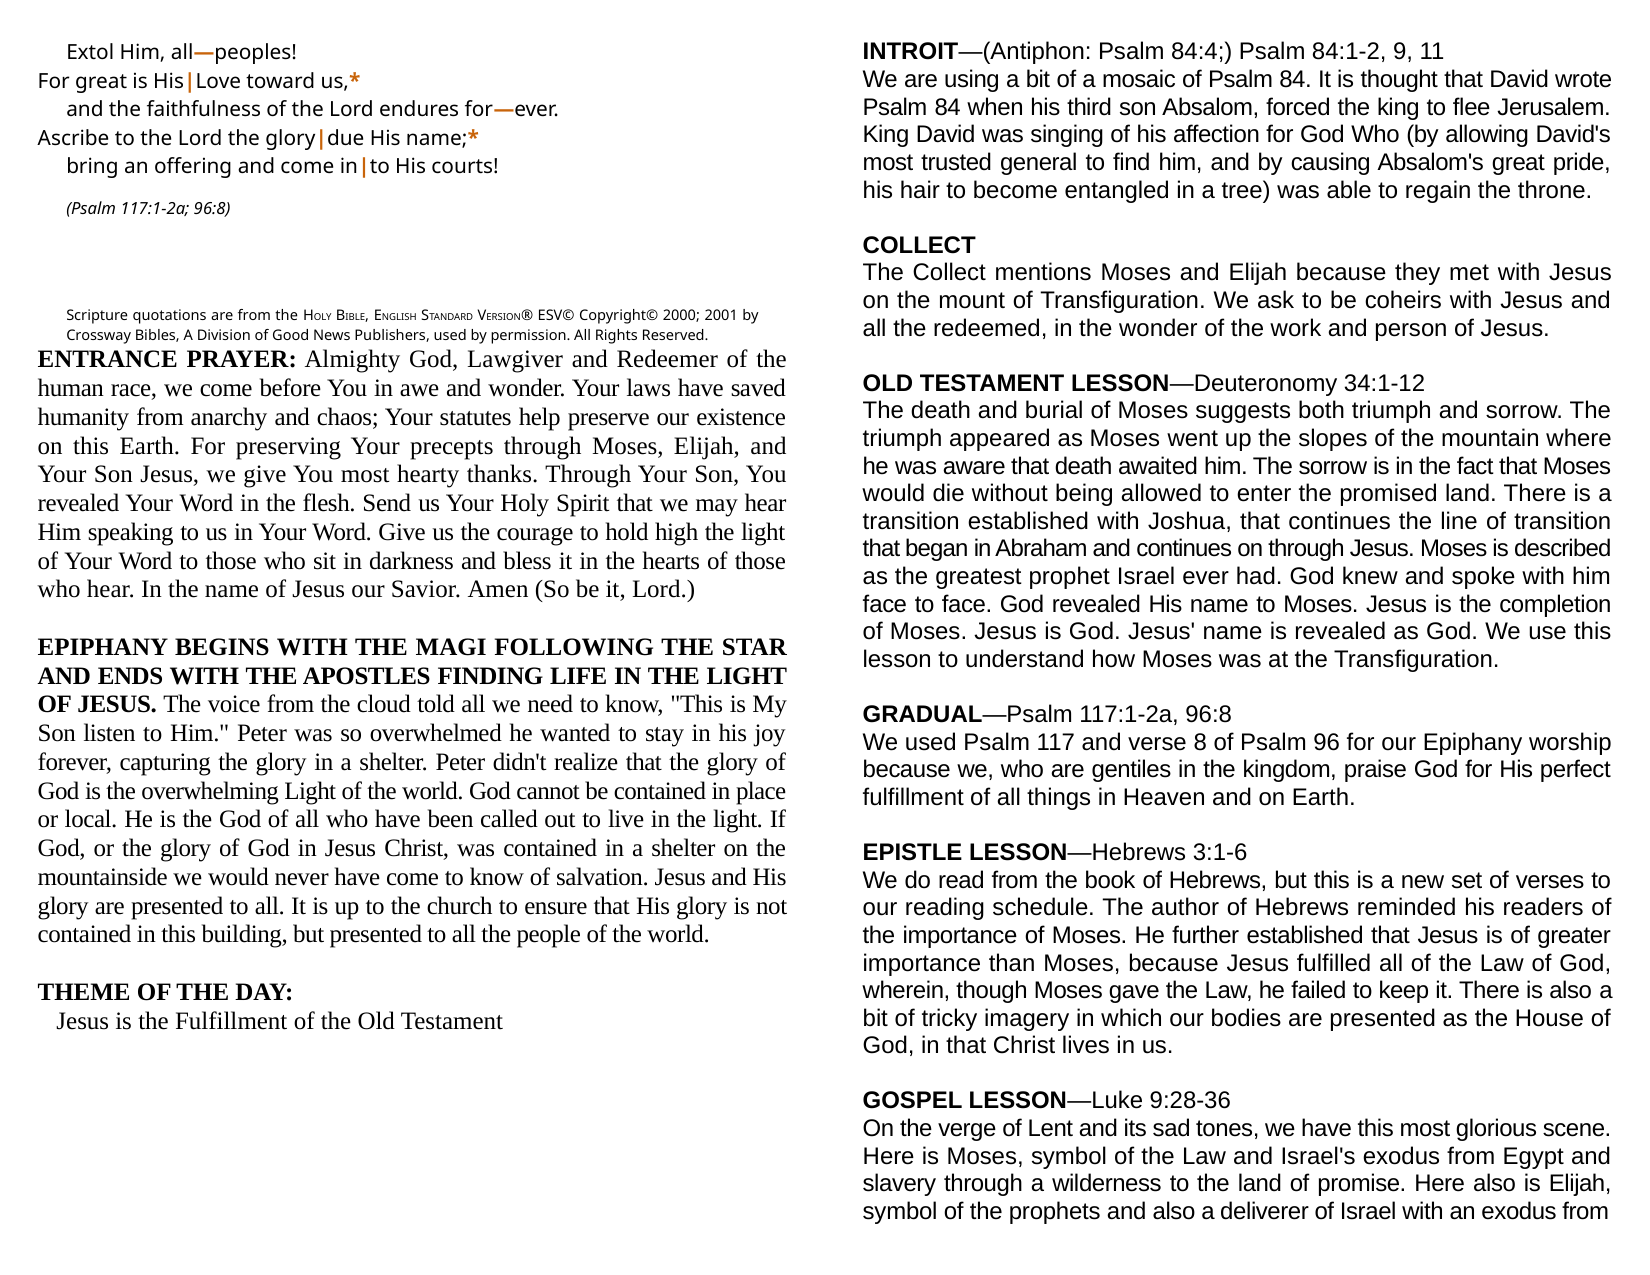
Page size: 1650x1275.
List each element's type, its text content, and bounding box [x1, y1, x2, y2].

text bring an offering and come in|to His courts! [66, 151, 787, 180]
text EPISTLE LESSON—Hebrews 3:1-6 [862, 838, 1612, 866]
text THEME OF THE DAY: [37, 977, 787, 1006]
text INTROIT—(Antiphon: Psalm 84:4;) Psalm 84:1-2, 9, 11 [862, 37, 1612, 65]
text Jesus is the Fulfillment of the Old Testament [37, 1006, 787, 1034]
text EPIPHANY BEGINS WITH THE MAGI FOLLOWING THE STAR AND ENDS WITH THE APOSTLES FINDING LIFE IN THE LIGHT OF JESUS. The voice from the cloud told all we need to know, "This is My Son listen to Him." Peter was so overwhelmed he wanted to stay in his joy forever, capturing the glory in a shelter. Peter didn't realize that the glory of God is the overwhelming Light of the world. God cannot be contained in place or local. He is the God of all who have been called out to live in the light. If God, or the glory of God in Jesus Christ, was contained in a shelter on the mountainside we would never have come to know of salvation. Jesus and His glory are presented to all. It is up to the church to ensure that His glory is not contained in this building, but presented to all the people of the world. [37, 632, 787, 948]
text On the verge of Lent and its sad tones, we have this most glorious scene. Here is Moses, symbol of the Law and Israel's exodus from Egypt and slavery through a wilderness to the land of promise. Here also is Elijah, symbol of the prophets and also a deliverer of Israel with an exodus from [862, 1114, 1612, 1224]
text GOSPEL LESSON—Luke 9:28-36 [862, 1086, 1612, 1114]
text COLLECT [862, 231, 1612, 258]
text (Psalm 117:1-2a; 96:8) [66, 197, 787, 219]
text Extol Him, all—peoples! [66, 37, 787, 66]
text We do read from the book of Hebrews, but this is a new set of verses to our reading schedule. The author of Hebrews reminded his readers of the importance of Moses. He further established that Jesus is of greater importance than Moses, because Jesus fulfilled all of the Law of God, wherein, though Moses gave the Law, he failed to keep it. There is also a bit of tricky imagery in which our bodies are presented as the House of God, in that Christ lives in us. [862, 866, 1612, 1059]
text The Collect mentions Moses and Elijah because they met with Jesus on the mount of Transfiguration. We ask to be coheirs with Jesus and all the redeemed, in the wonder of the work and person of Jesus. [862, 258, 1612, 341]
text GRADUAL—Psalm 117:1-2a, 96:8 [862, 700, 1612, 728]
text OLD TESTAMENT LESSON—Deuteronomy 34:1-12 [862, 369, 1612, 396]
text The death and burial of Moses suggests both triumph and sorrow. The triumph appeared as Moses went up the slopes of the mountain where he was aware that death awaited him. The sorrow is in the fact that Moses would die without being allowed to enter the promised land. There is a transition established with Joshua, that continues the line of transition that began in Abraham and continues on through Jesus. Moses is described as the greatest prophet Israel ever had. God knew and spoke with him face to face. God revealed His name to Moses. Jesus is the completion of Moses. Jesus is God. Jesus' name is revealed as God. We use this lesson to understand how Moses was at the Transfiguration. [862, 396, 1612, 672]
text and the faithfulness of the Lord endures for—ever. [66, 94, 787, 123]
text We are using a bit of a mosaic of Psalm 84. It is thought that David wrote Psalm 84 when his third son Absalom, forced the king to flee Jerusalem. King David was singing of his affection for God Who (by allowing David's most trusted general to find him, and by causing Absalom's great pride, his hair to become entangled in a tree) was able to regain the throne. [862, 65, 1612, 203]
text We used Psalm 117 and verse 8 of Psalm 96 for our Epiphany worship because we, who are gentiles in the kingdom, praise God for His perfect fulfillment of all things in Heaven and on Earth. [862, 728, 1612, 810]
text Scripture quotations are from the Holy Bible, English Standard Version® ESV© Copyright© 2000; 2001 by Crossway Bibles, A Division of Good News Publishers, used by permission. All Rights Reserved. [66, 305, 759, 344]
text For great is His|Love toward us,* [37, 66, 787, 94]
text Ascribe to the Lord the glory|due His name;* [37, 123, 787, 151]
text ENTRANCE PRAYER: Almighty God, Lawgiver and Redeemer of the human race, we come before You in awe and wonder. Your laws have saved humanity from anarchy and chaos; Your statutes help preserve our existence on this Earth. For preserving Your precepts through Moses, Elijah, and Your Son Jesus, we give You most hearty thanks. Through Your Son, You revealed Your Word in the flesh. Send us Your Holy Spirit that we may hear Him speaking to us in Your Word. Give us the courage to hold high the light of Your Word to those who sit in darkness and bless it in the hearts of those who hear. In the name of Jesus our Savior. Amen (So be it, Lord.) [37, 344, 787, 603]
